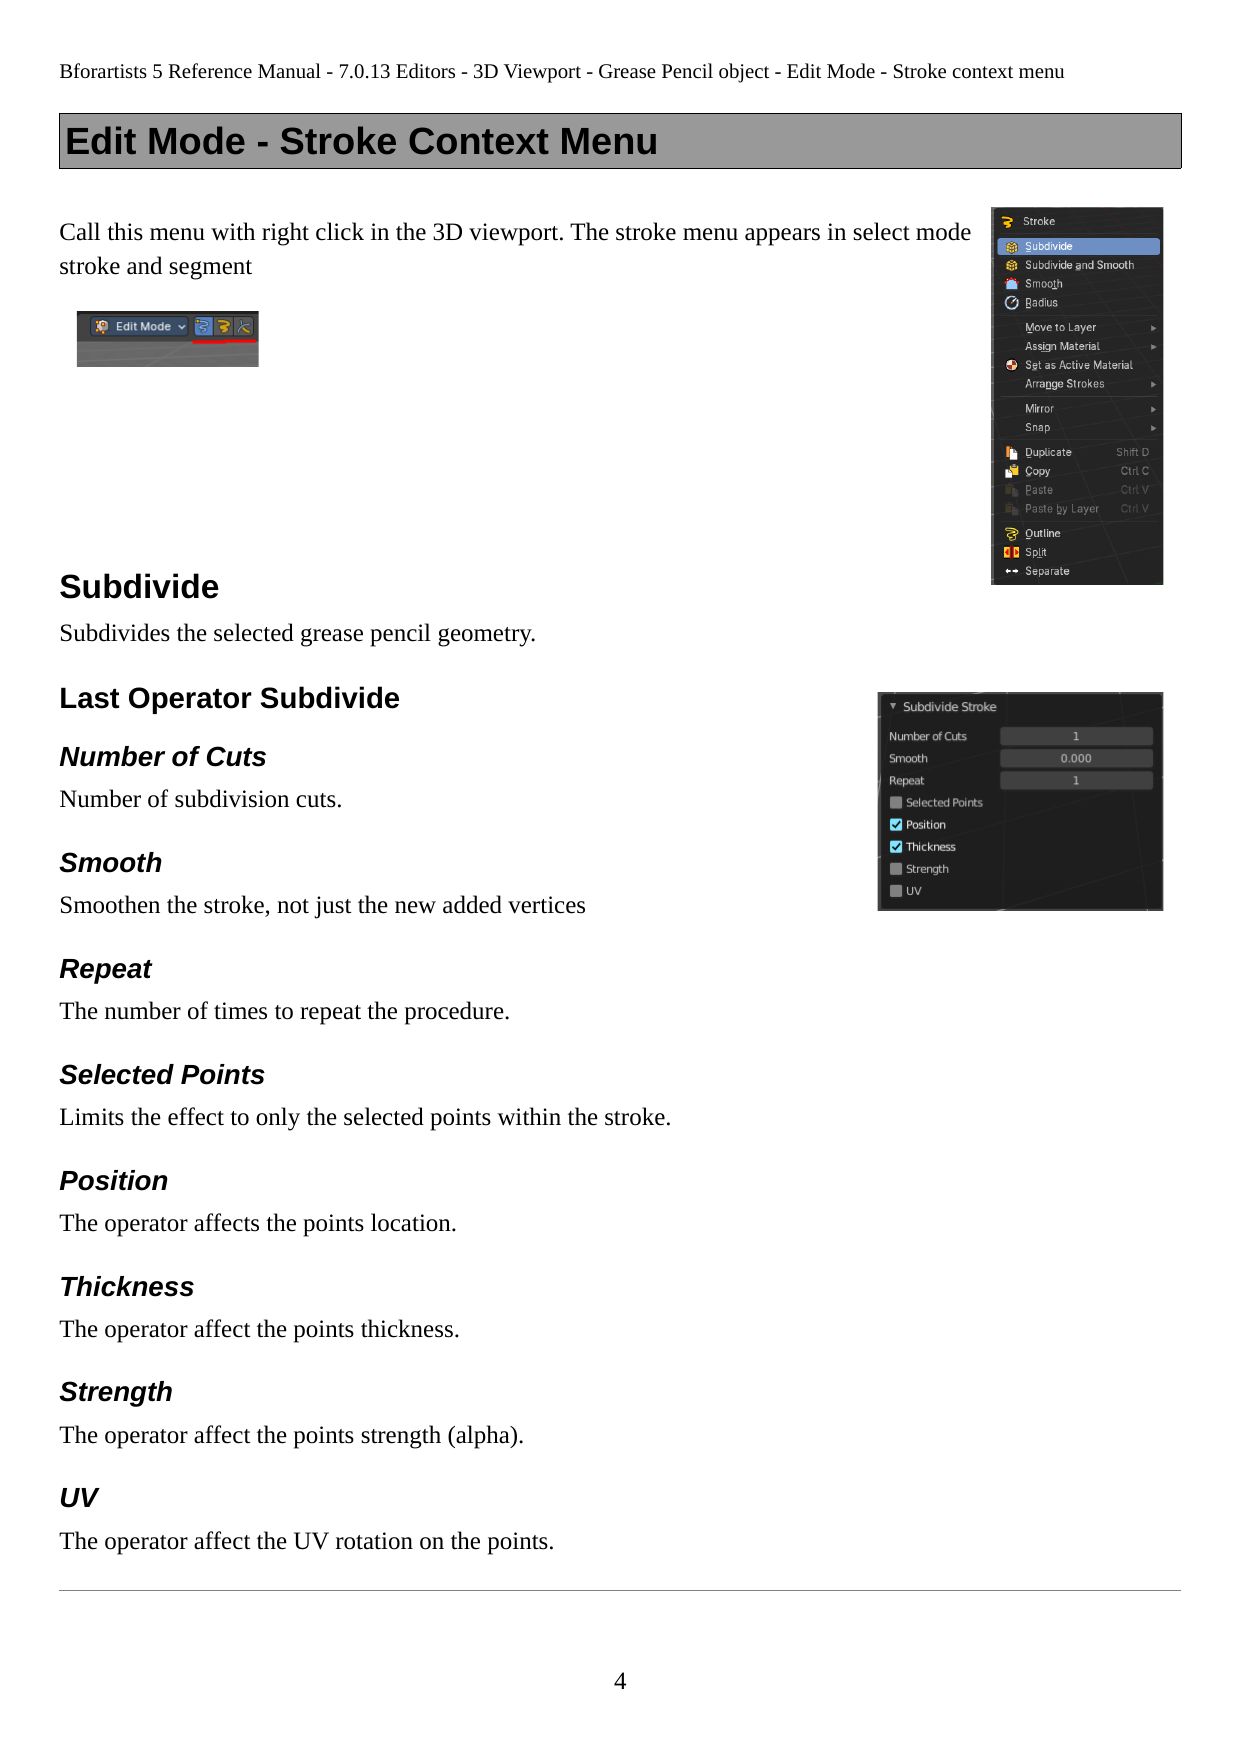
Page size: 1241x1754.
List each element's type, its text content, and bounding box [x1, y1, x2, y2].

text The operator affect the points thickness. [59, 1314, 1181, 1343]
text Limits the effect to only the selected points within the stroke. [59, 1102, 1181, 1131]
subtitle Thickness [59, 1270, 1181, 1302]
text The operator affect the points strength (alpha). [59, 1420, 1181, 1449]
subtitle [1164, 846, 1181, 878]
subtitle [1164, 740, 1181, 772]
text Smoothen the stroke, not just the new added vertices [59, 891, 1181, 919]
picture [991, 207, 1164, 585]
text The operator affect the UV rotation on the points. [59, 1526, 1181, 1555]
subtitle Selected Points [59, 1058, 1181, 1090]
text The operator affects the points location. [59, 1208, 1181, 1237]
subtitle Last Operator Subdivide [59, 681, 1181, 715]
picture [877, 692, 1164, 911]
subtitle Smooth [59, 846, 877, 878]
subtitle Strength [59, 1376, 1181, 1408]
subtitle Repeat [59, 952, 1181, 984]
text Subdivides the selected grease pencil geometry. [59, 618, 1181, 647]
subtitle Position [59, 1164, 1181, 1196]
text The number of times to repeat the procedure. [59, 996, 1181, 1025]
text Call this menu with right click in the 3D viewport. The stroke menu appears in select mode stroke and segment [59, 217, 991, 280]
table_header Edit Mode - Stroke Context Menu [60, 114, 1181, 168]
subtitle UV [59, 1482, 1181, 1514]
text Number of subdivision cuts. [59, 784, 877, 813]
subtitle Number of Cuts [59, 740, 877, 772]
picture [76, 311, 259, 367]
subtitle Subdivide [59, 567, 1181, 605]
